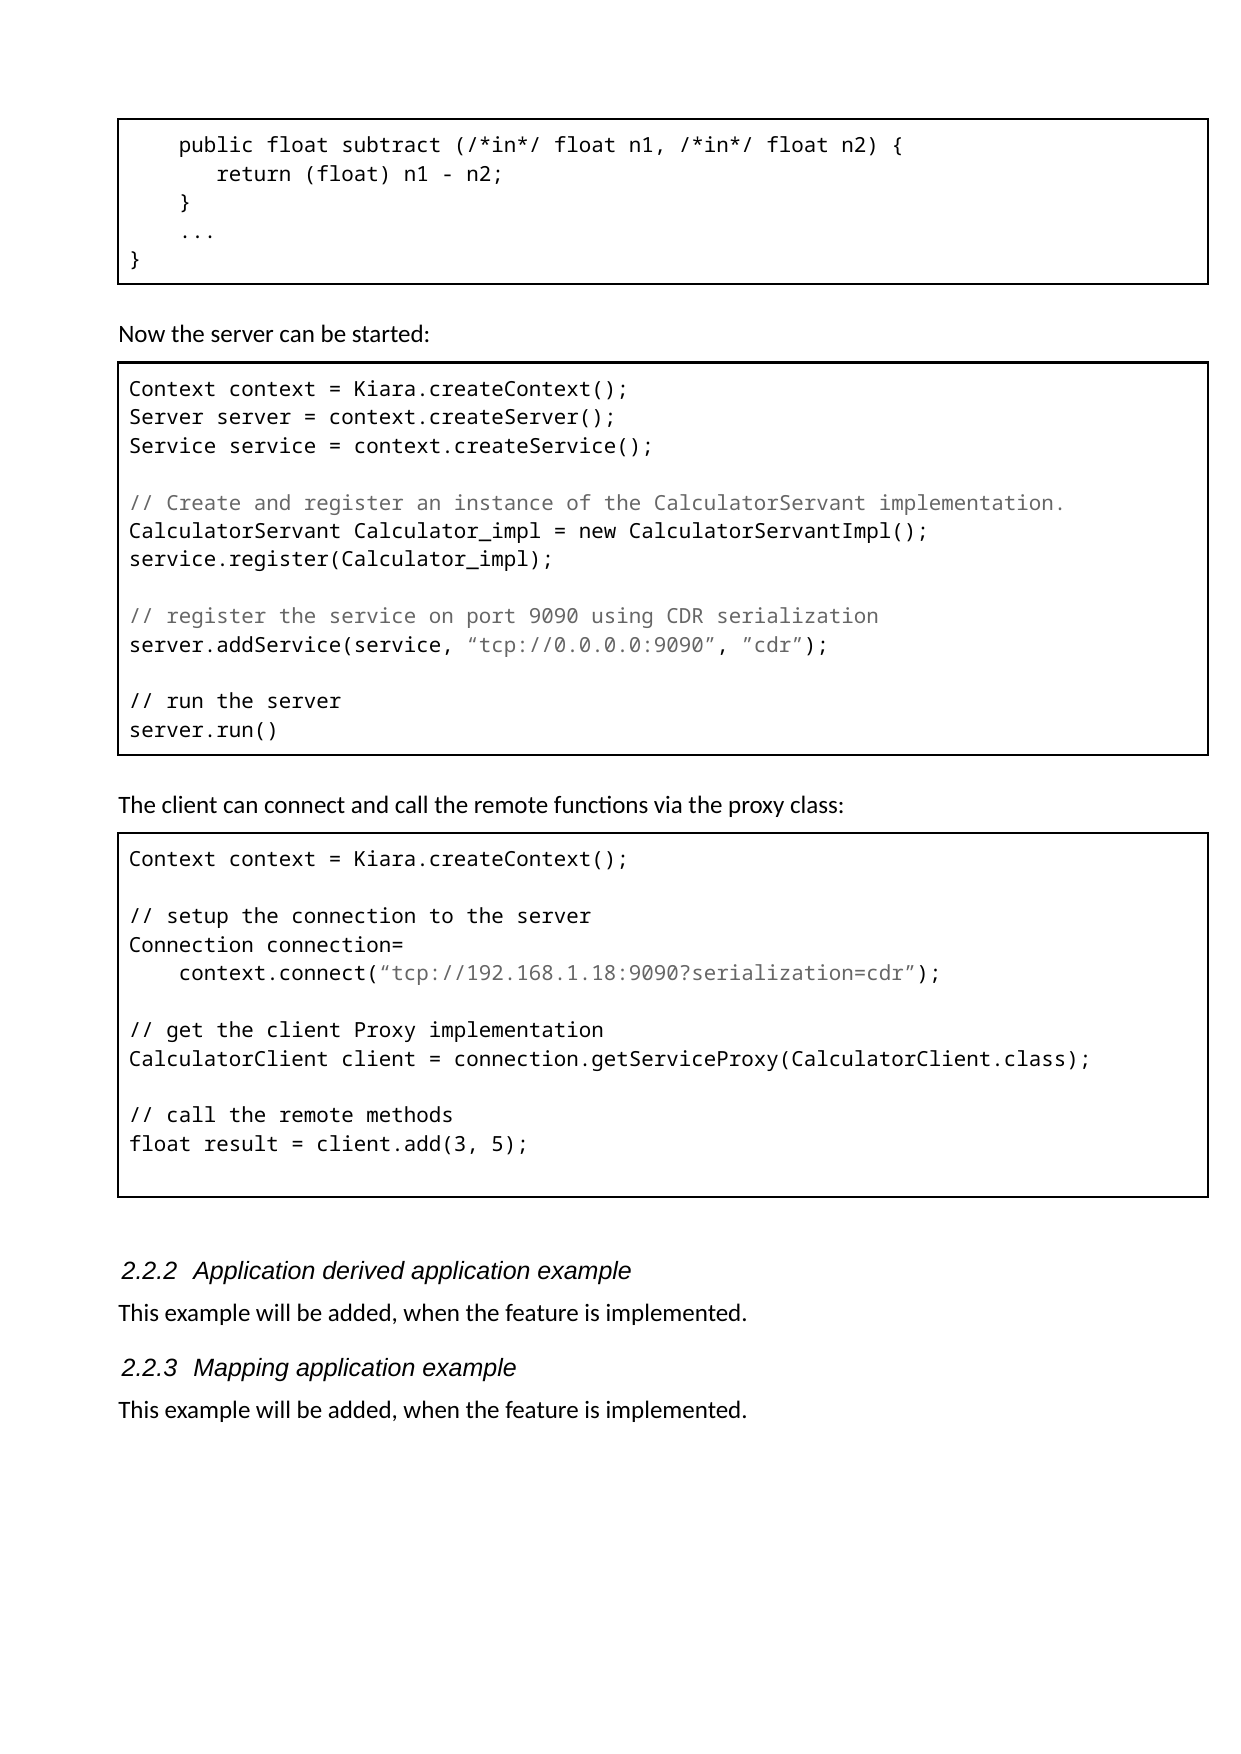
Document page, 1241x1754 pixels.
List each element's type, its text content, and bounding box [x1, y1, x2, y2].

table_header public float subtract (/*in*/ float n1, /*in*/ float n2) { return (float) n1 - n2; } ... } [119, 120, 1207, 283]
text Now the server can be started: [118, 318, 1122, 349]
subtitle Application derived application example [114, 1256, 1122, 1285]
text This example will be added, when the feature is implemented. [118, 1298, 1122, 1328]
text This example will be added, when the feature is implemented. [118, 1394, 1122, 1425]
table_header Context context = Kiara.createContext(); Server server = context.createServer(); Service service = context.createService(); // Create and register an instance of the CalculatorServant implementation. CalculatorServant Calculator_impl = new CalculatorServantImpl(); service.register(Calculator_impl); // register the service on port 9090 using CDR serialization server.addService(service, “tcp://0.0.0.0:9090”, ”cdr”); // run the server server.run() [119, 364, 1207, 754]
text The client can connect and call the remote functions via the proxy class: [118, 789, 1122, 819]
table_header Context context = Kiara.createContext(); // setup the connection to the server Connection connection= context.connect(“tcp://192.168.1.18:9090?serialization=cdr”); // get the client Proxy implementation CalculatorClient client = connection.getServiceProxy(CalculatorClient.class); // call the remote methods float result = client.add(3, 5); [119, 834, 1207, 1196]
subtitle Mapping application example [114, 1353, 1122, 1382]
